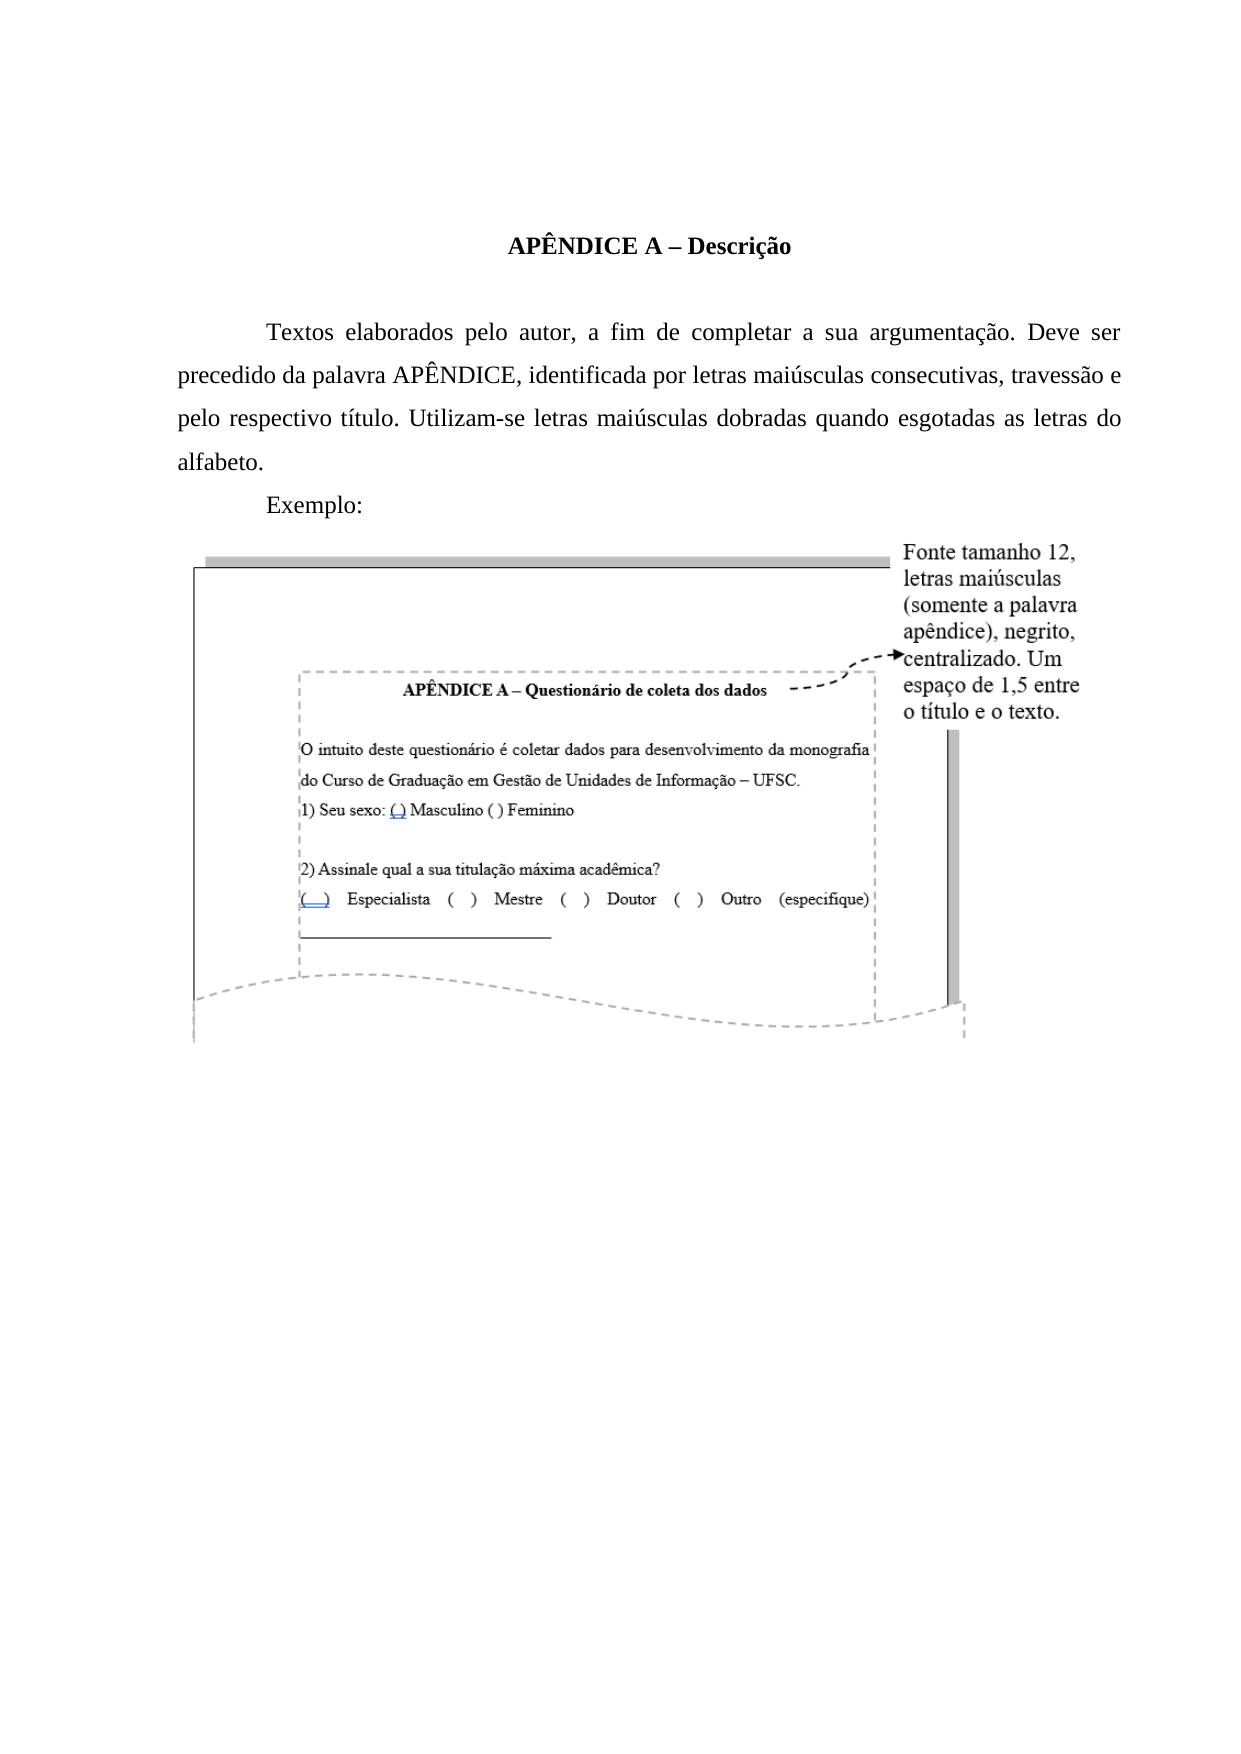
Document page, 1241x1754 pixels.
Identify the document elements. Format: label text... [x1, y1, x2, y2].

text Textos elaborados pelo autor, a fim de completar a sua argumentação. Deve ser precedido da palavra APÊNDICE, identificada por letras maiúsculas consecutivas, travessão e pelo respectivo título. Utilizam-se letras maiúsculas dobradas quando esgotadas as letras do alfabeto. [177, 317, 1122, 475]
subtitle APÊNDICE A – Descrição [177, 231, 1122, 260]
text Exemplo: [177, 490, 1122, 518]
